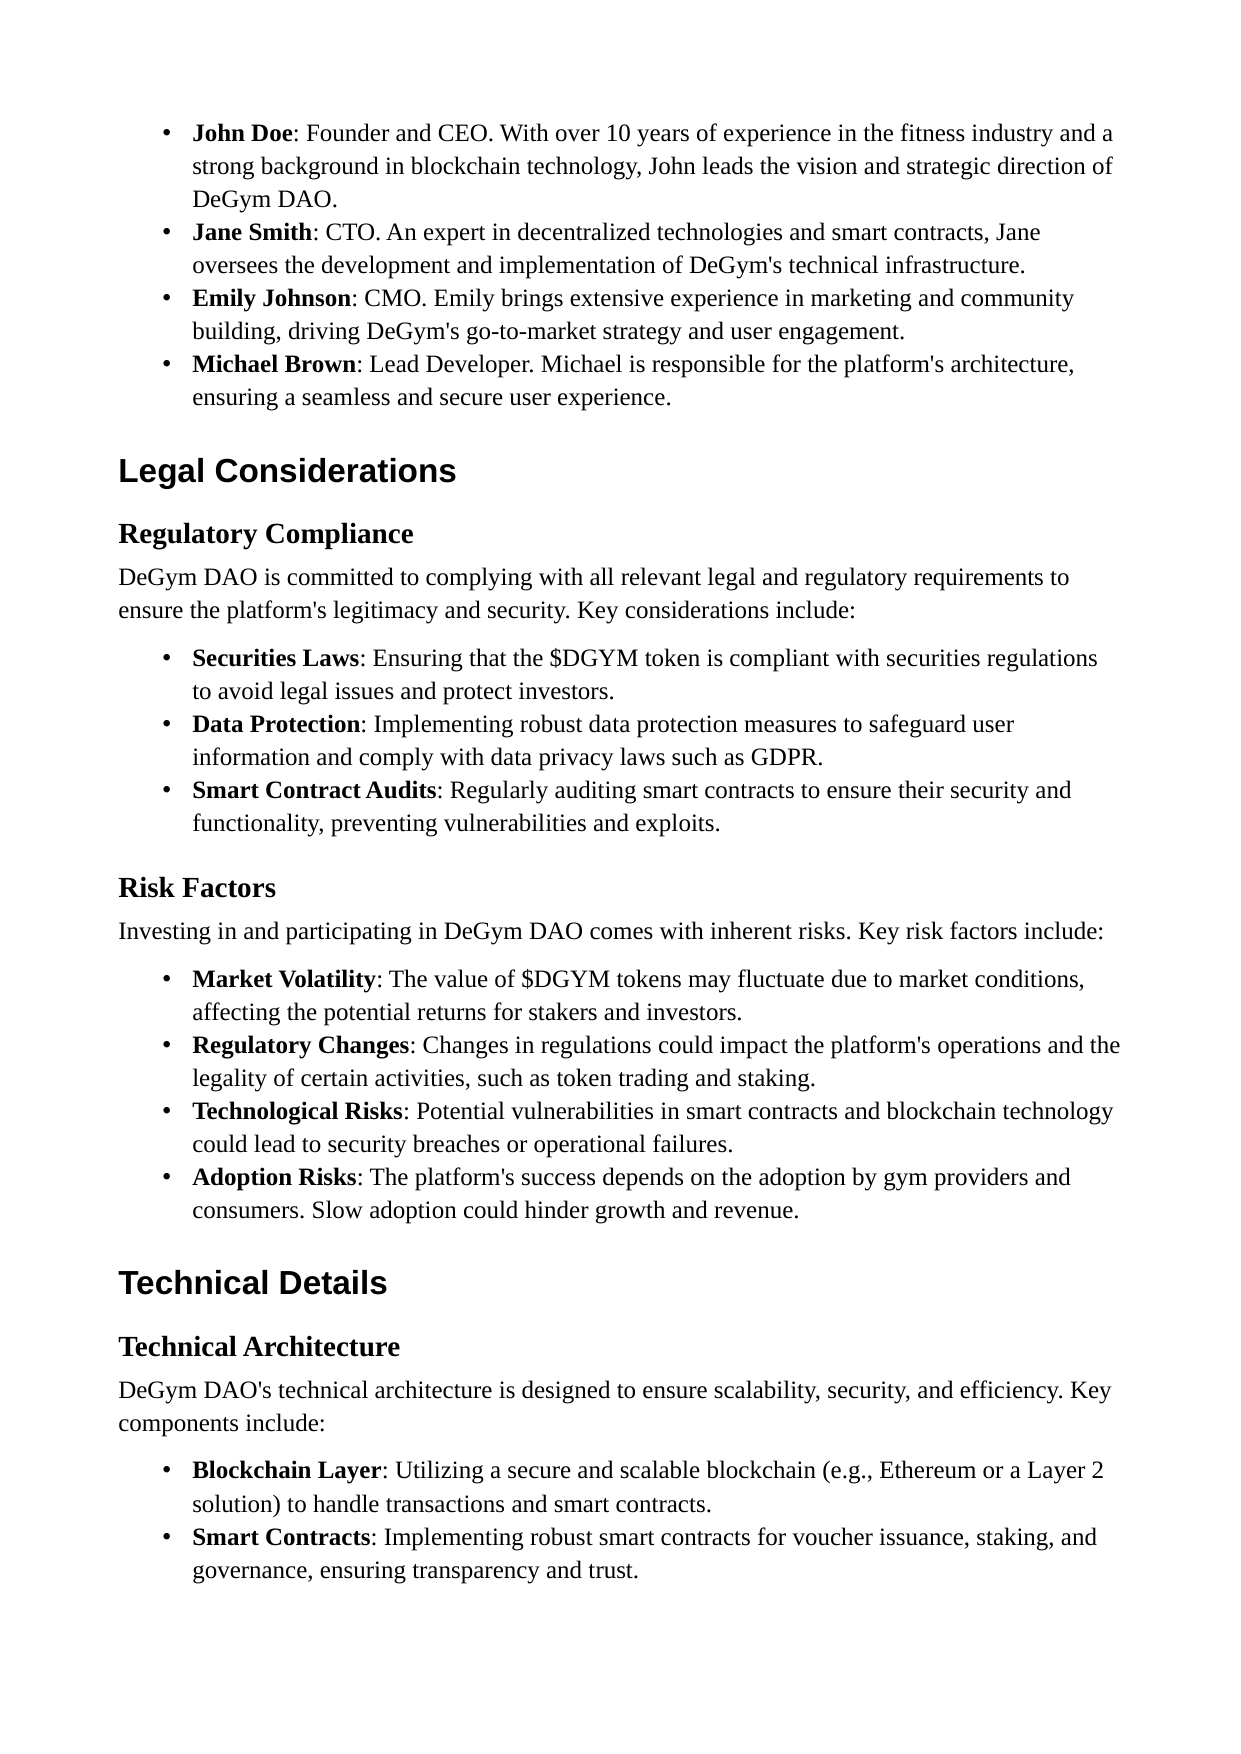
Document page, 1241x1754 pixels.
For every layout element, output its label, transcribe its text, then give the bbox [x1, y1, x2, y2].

list Adoption Risks: The platform's success depends on the adoption by gym providers and consumers. Slow adoption could hinder growth and revenue. [162, 1162, 1122, 1224]
list Emily Johnson: CMO. Emily brings extensive experience in marketing and community building, driving DeGym's go-to-market strategy and user engagement. [162, 283, 1122, 345]
subtitle Technical Details [118, 1263, 1122, 1302]
list John Doe: Founder and CEO. With over 10 years of experience in the fitness industry and a strong background in blockchain technology, John leads the vision and strategic direction of DeGym DAO. [162, 118, 1122, 213]
text Investing in and participating in DeGym DAO comes with inherent risks. Key risk factors include: [118, 916, 1122, 945]
subtitle Technical Architecture [118, 1329, 1122, 1362]
list Technological Risks: Potential vulnerabilities in smart contracts and blockchain technology could lead to security breaches or operational failures. [162, 1096, 1122, 1158]
list Smart Contract Audits: Regularly auditing smart contracts to ensure their security and functionality, preventing vulnerabilities and exploits. [162, 775, 1122, 837]
list Michael Brown: Lead Developer. Michael is responsible for the platform's architecture, ensuring a seamless and secure user experience. [162, 349, 1122, 411]
subtitle Regulatory Compliance [118, 516, 1122, 550]
list Market Volatility: The value of $DGYM tokens may fluctuate due to market conditions, affecting the potential returns for stakers and investors. [162, 964, 1122, 1026]
subtitle Legal Considerations [118, 451, 1122, 489]
text DeGym DAO's technical architecture is designed to ensure scalability, security, and efficiency. Key components include: [118, 1375, 1122, 1437]
text DeGym DAO is committed to complying with all relevant legal and regulatory requirements to ensure the platform's legitimacy and security. Key considerations include: [118, 562, 1122, 624]
list Securities Laws: Ensuring that the $DGYM token is compliant with securities regulations to avoid legal issues and protect investors. [162, 643, 1122, 705]
list Regulatory Changes: Changes in regulations could impact the platform's operations and the legality of certain activities, such as token trading and staking. [162, 1030, 1122, 1092]
list Jane Smith: CTO. An expert in decentralized technologies and smart contracts, Jane oversees the development and implementation of DeGym's technical infrastructure. [162, 217, 1122, 279]
list Data Protection: Implementing robust data protection measures to safeguard user information and comply with data privacy laws such as GDPR. [162, 709, 1122, 771]
list Blockchain Layer: Utilizing a secure and scalable blockchain (e.g., Ethereum or a Layer 2 solution) to handle transactions and smart contracts. [162, 1456, 1122, 1517]
subtitle Risk Factors [118, 870, 1122, 904]
list Smart Contracts: Implementing robust smart contracts for voucher issuance, staking, and governance, ensuring transparency and trust. [162, 1522, 1122, 1583]
